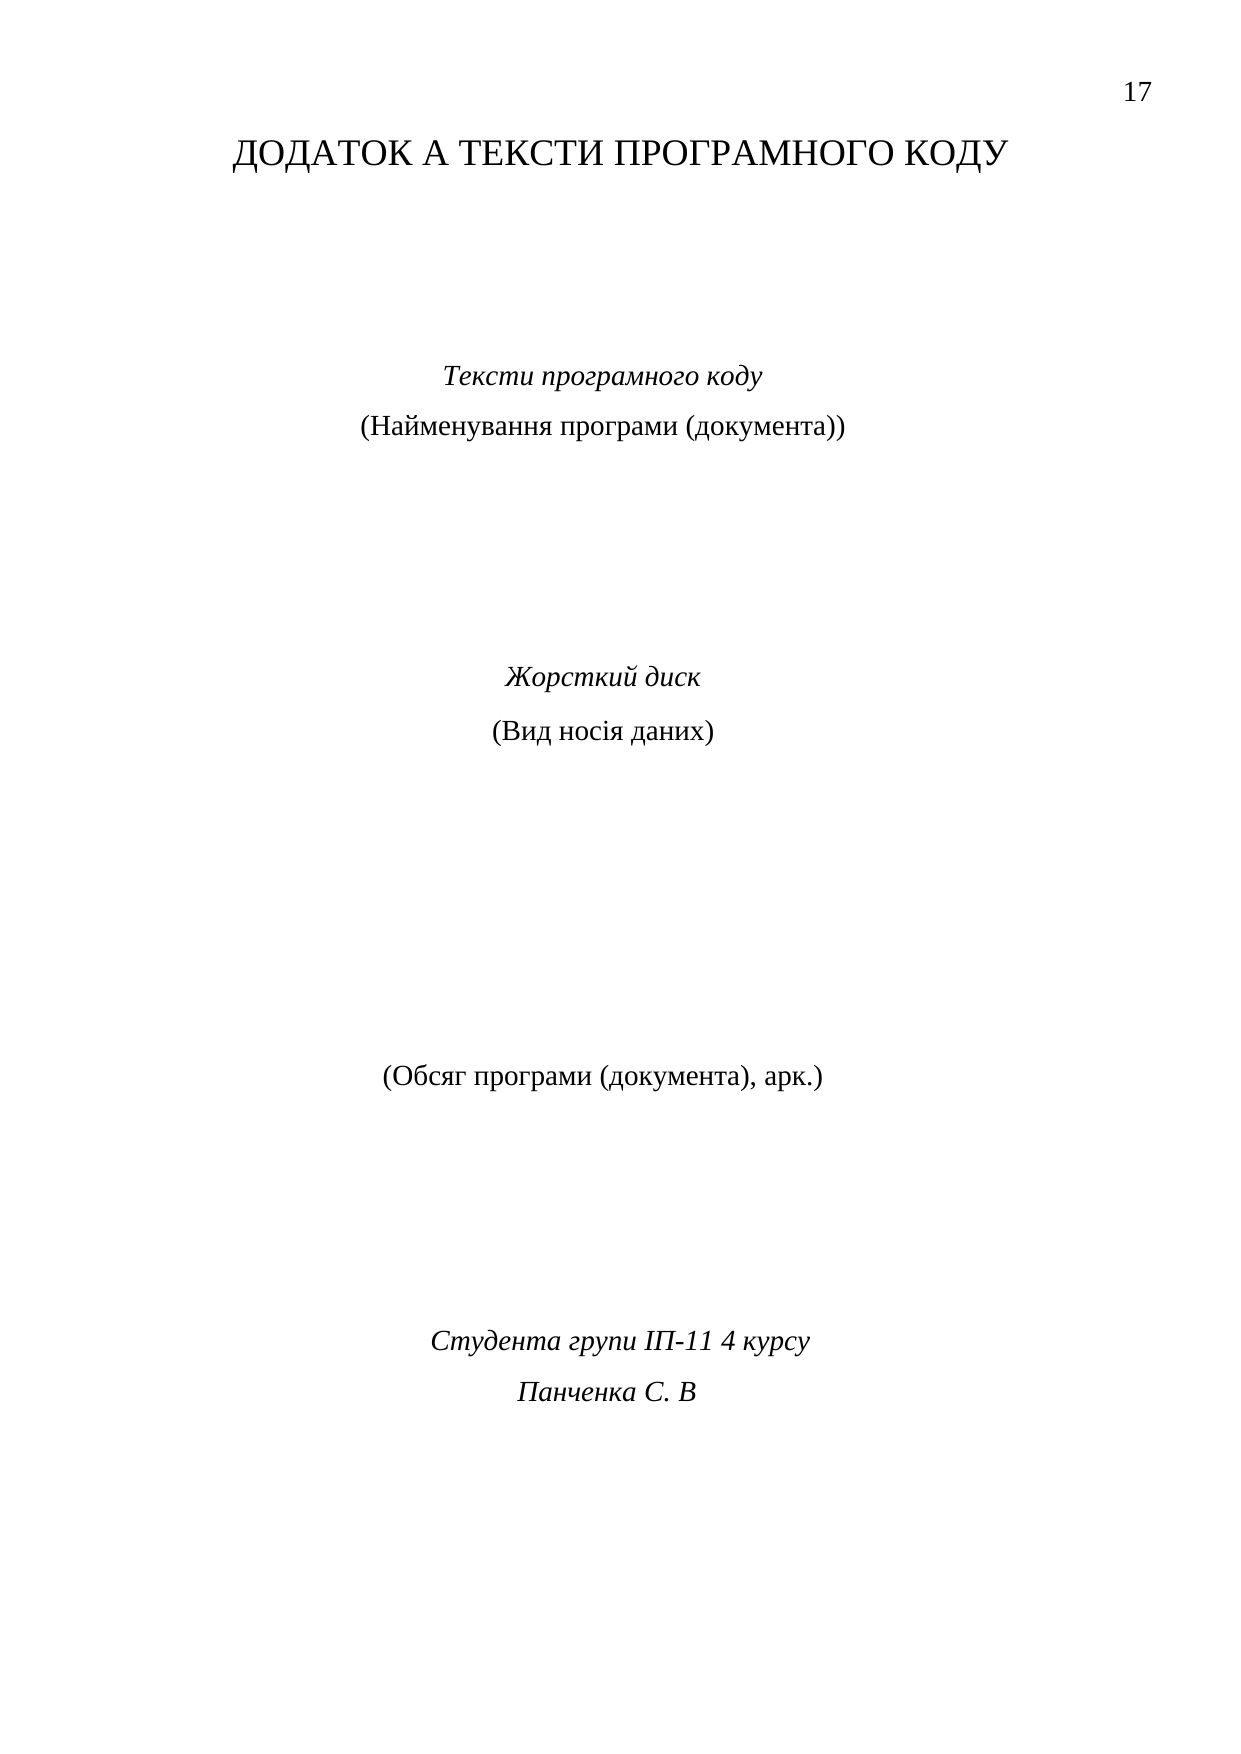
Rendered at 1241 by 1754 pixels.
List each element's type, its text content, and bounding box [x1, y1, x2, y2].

text Тексти програмного коду [138, 358, 1067, 392]
subtitle ДОДАТОК А ТЕКСТИ ПРОГРАМНОГО КОДУ [118, 130, 1122, 173]
text (Обсяг програми (документа), арк.) [138, 1058, 1067, 1091]
text Студента групи ІП-11 4 курсу [118, 1323, 1122, 1357]
text Панченка С. В [450, 1374, 756, 1407]
text (Найменування програми (документа)) [138, 409, 1067, 442]
text Жорсткий диск [138, 659, 1067, 693]
text (Вид носія даних) [139, 713, 1067, 747]
